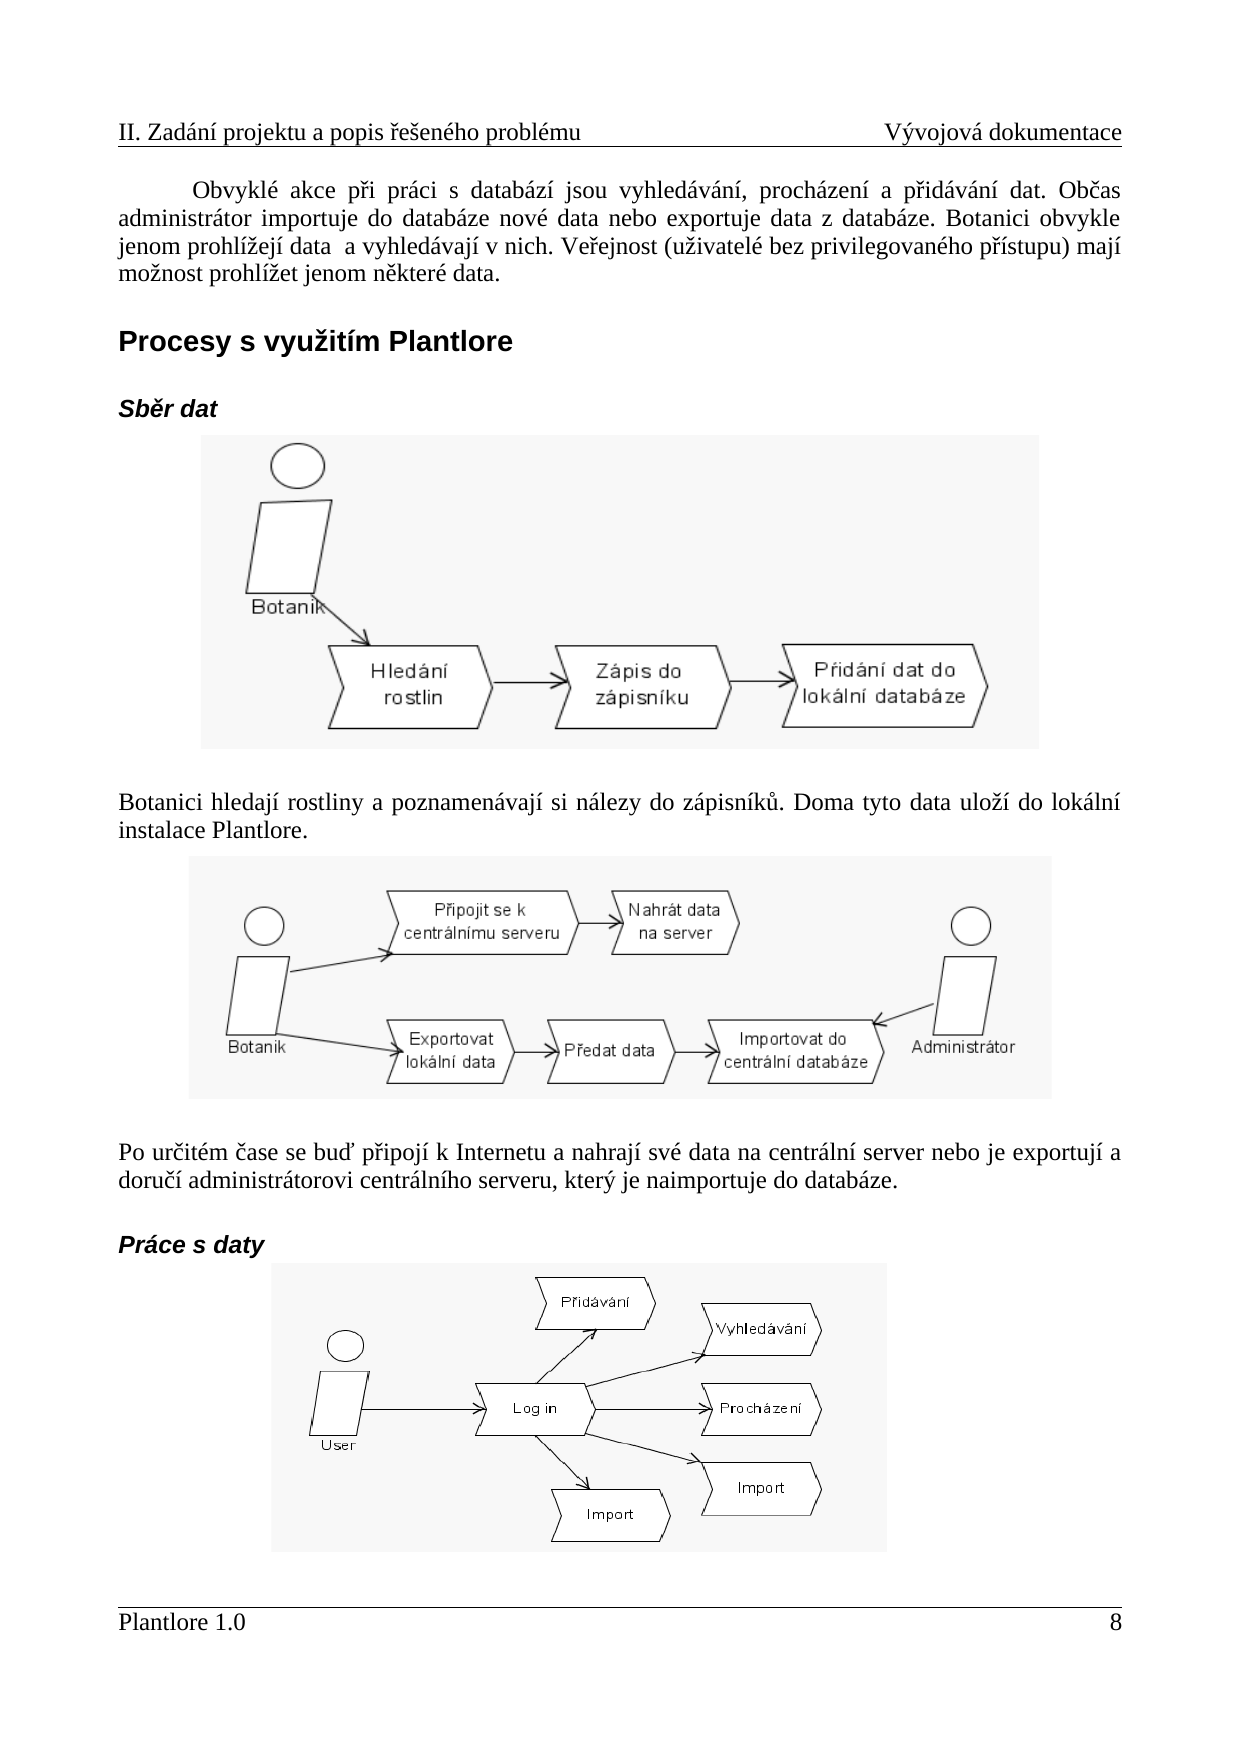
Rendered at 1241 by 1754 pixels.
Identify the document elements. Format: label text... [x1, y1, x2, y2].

picture [200, 435, 1040, 749]
subtitle Procesy s využitím Plantlore [118, 325, 1122, 357]
text Botanici hledají rostliny a poznamenávají si nálezy do zápisníků. Doma tyto data uloží do lokální instalace Plantlore. [118, 788, 1122, 844]
text Obvyklé akce při práci s databází jsou vyhledávání, procházení a přidávání dat. Občas administrátor importuje do databáze nové data nebo exportuje data z databáze. Botanici obvykle jenom prohlížejí data a vyhledávají v nich. Veřejnost (uživatelé bez privilegovaného přístupu) mají možnost prohlížet jenom některé data. [118, 176, 1122, 287]
text Po určitém čase se buď připojí k Internetu a nahrají své data na centrální server nebo je exportují a doručí administrátorovi centrálního serveru, který je naimportuje do databáze. [118, 1138, 1122, 1194]
subtitle Sběr dat [118, 395, 1122, 422]
subtitle Práce s daty [118, 1231, 1122, 1259]
picture [188, 856, 1052, 1099]
picture [271, 1263, 887, 1552]
